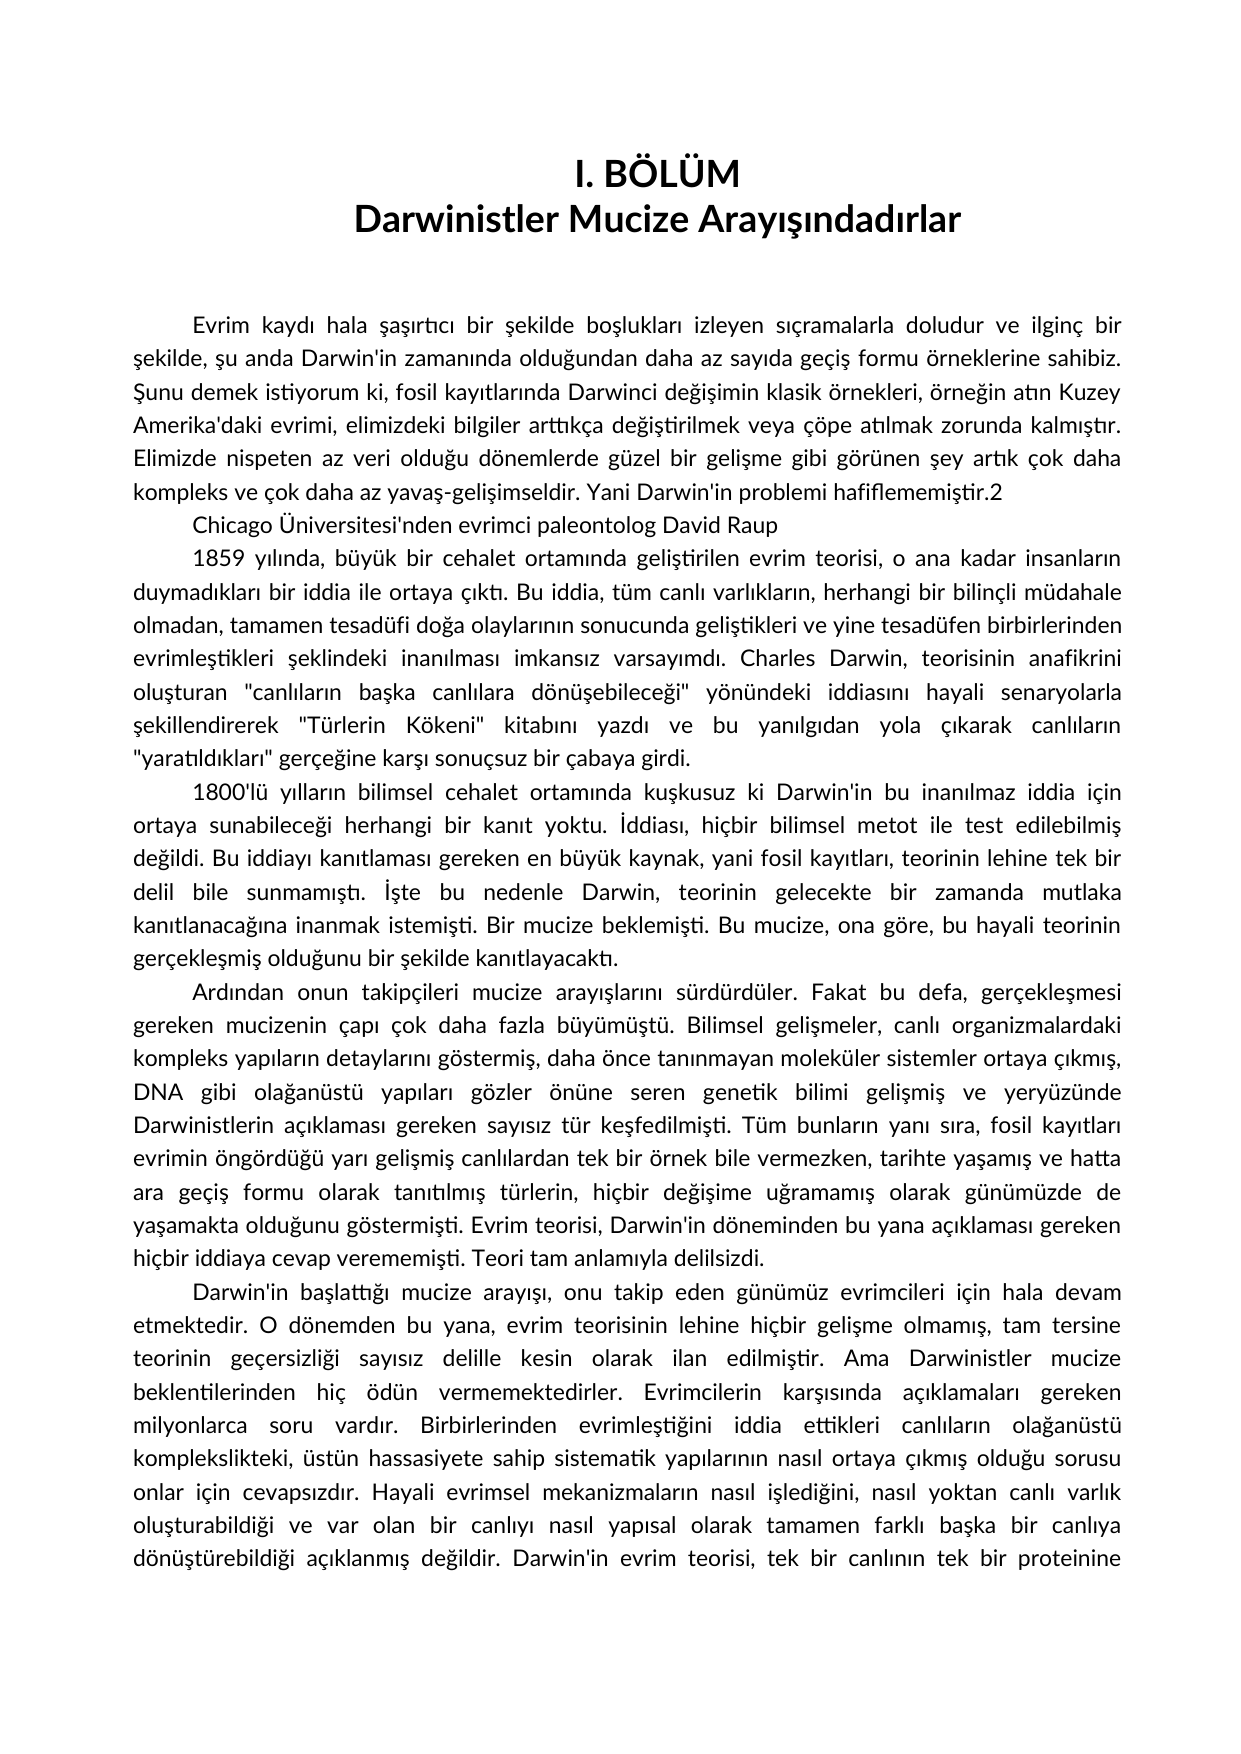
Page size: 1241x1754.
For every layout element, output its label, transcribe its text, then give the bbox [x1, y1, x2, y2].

text Darwin'in başlattığı mucize arayışı, onu takip eden günümüz evrimcileri için hala devam etmektedir. O dönemden bu yana, evrim teorisinin lehine hiçbir gelişme olmamış, tam tersine teorinin geçersizliği sayısız delille kesin olarak ilan edilmiştir. Ama Darwinistler mucize beklentilerinden hiç ödün vermemektedirler. Evrimcilerin karşısında açıklamaları gereken milyonlarca soru vardır. Birbirlerinden evrimleştiğini iddia ettikleri canlıların olağanüstü komplekslikteki, üstün hassasiyete sahip sistematik yapılarının nasıl ortaya çıkmış olduğu sorusu onlar için cevapsızdır. Hayali evrimsel mekanizmaların nasıl işlediğini, nasıl yoktan canlı varlık oluşturabildiği ve var olan bir canlıyı nasıl yapısal olarak tamamen farklı başka bir canlıya dönüştürebildiği açıklanmış değildir. Darwin'in evrim teorisi, tek bir canlının tek bir proteinine [133, 1273, 1123, 1573]
text Evrim kaydı hala şaşırtıcı bir şekilde boşlukları izleyen sıçramalarla doludur ve ilginç bir şekilde, şu anda Darwin'in zamanında olduğundan daha az sayıda geçiş formu örneklerine sahibiz. Şunu demek istiyorum ki, fosil kayıtlarında Darwinci değişimin klasik örnekleri, örneğin atın Kuzey Amerika'daki evrimi, elimizdeki bilgiler arttıkça değiştirilmek veya çöpe atılmak zorunda kalmıştır. Elimizde nispeten az veri olduğu dönemlerde güzel bir gelişme gibi görünen şey artık çok daha kompleks ve çok daha az yavaş-gelişimseldir. Yani Darwin'in problemi hafiflememiştir.2 [133, 307, 1123, 507]
text I. BÖLÜM [133, 150, 1123, 195]
text Chicago Üniversitesi'nden evrimci paleontolog David Raup [133, 507, 1123, 540]
text Ardından onun takipçileri mucize arayışlarını sürdürdüler. Fakat bu defa, gerçekleşmesi gereken mucizenin çapı çok daha fazla büyümüştü. Bilimsel gelişmeler, canlı organizmalardaki kompleks yapıların detaylarını göstermiş, daha önce tanınmayan moleküler sistemler ortaya çıkmış, DNA gibi olağanüstü yapıları gözler önüne seren genetik bilimi gelişmiş ve yeryüzünde Darwinistlerin açıklaması gereken sayısız tür keşfedilmişti. Tüm bunların yanı sıra, fosil kayıtları evrimin öngördüğü yarı gelişmiş canlılardan tek bir örnek bile vermezken, tarihte yaşamış ve hatta ara geçiş formu olarak tanıtılmış türlerin, hiçbir değişime uğramamış olarak günümüzde de yaşamakta olduğunu göstermişti. Evrim teorisi, Darwin'in döneminden bu yana açıklaması gereken hiçbir iddiaya cevap verememişti. Teori tam anlamıyla delilsizdi. [133, 973, 1123, 1273]
text 1859 yılında, büyük bir cehalet ortamında geliştirilen evrim teorisi, o ana kadar insanların duymadıkları bir iddia ile ortaya çıktı. Bu iddia, tüm canlı varlıkların, herhangi bir bilinçli müdahale olmadan, tamamen tesadüfi doğa olaylarının sonucunda geliştikleri ve yine tesadüfen birbirlerinden evrimleştikleri şeklindeki inanılması imkansız varsayımdı. Charles Darwin, teorisinin anafikrini oluşturan "canlıların başka canlılara dönüşebileceği" yönündeki iddiasını hayali senaryolarla şekillendirerek "Türlerin Kökeni" kitabını yazdı ve bu yanılgıdan yola çıkarak canlıların "yaratıldıkları" gerçeğine karşı sonuçsuz bir çabaya girdi. [133, 540, 1123, 773]
text 1800'lü yılların bilimsel cehalet ortamında kuşkusuz ki Darwin'in bu inanılmaz iddia için ortaya sunabileceği herhangi bir kanıt yoktu. İddiası, hiçbir bilimsel metot ile test edilebilmiş değildi. Bu iddiayı kanıtlaması gereken en büyük kaynak, yani fosil kayıtları, teorinin lehine tek bir delil bile sunmamıştı. İşte bu nedenle Darwin, teorinin gelecekte bir zamanda mutlaka kanıtlanacağına inanmak istemişti. Bir mucize beklemişti. Bu mucize, ona göre, bu hayali teorinin gerçekleşmiş olduğunu bir şekilde kanıtlayacaktı. [133, 773, 1123, 973]
text Darwinistler Mucize Arayışındadırlar [133, 195, 1123, 240]
